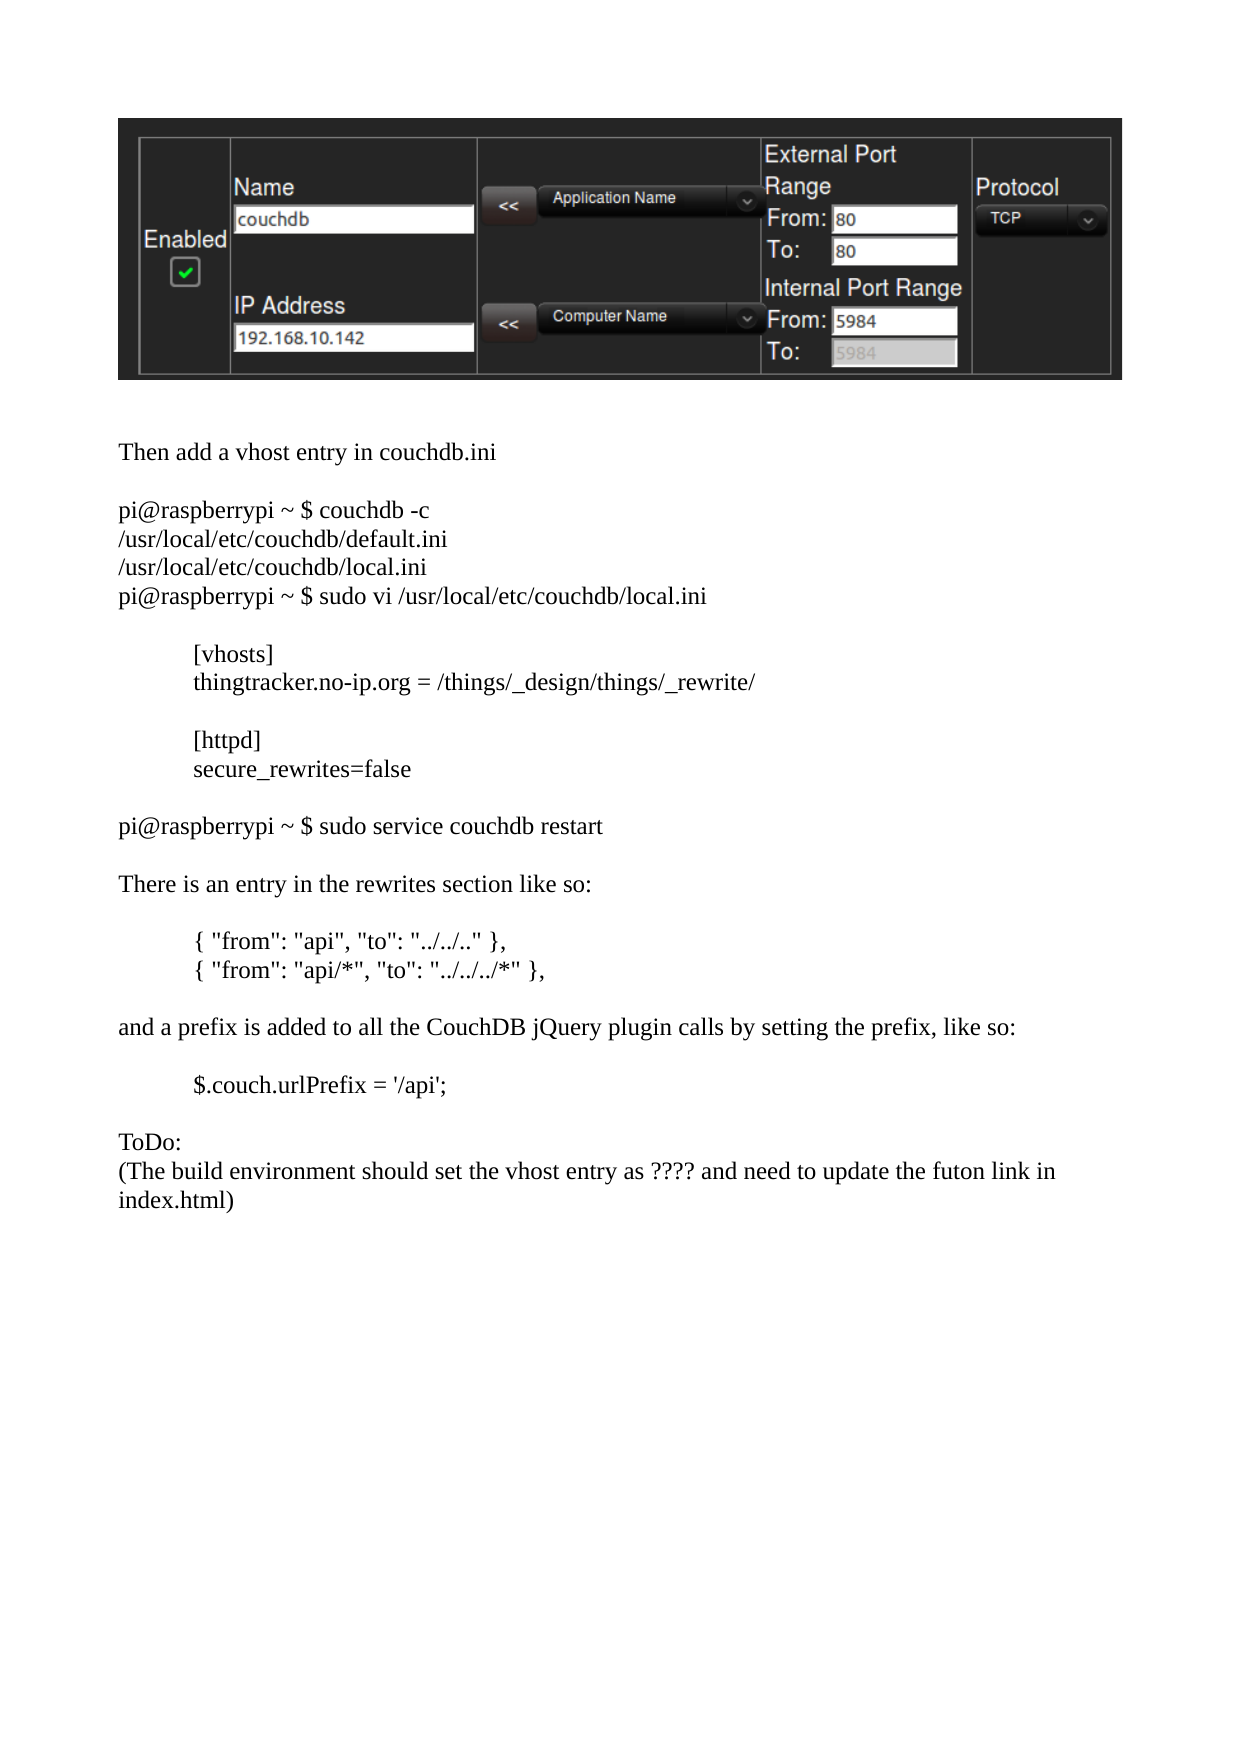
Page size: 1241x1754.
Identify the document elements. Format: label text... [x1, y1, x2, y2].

text Then add a vhost entry in couchdb.ini [118, 437, 1122, 466]
text /usr/local/etc/couchdb/local.ini [118, 552, 1122, 581]
picture [118, 118, 1123, 380]
text pi@raspberrypi ~ $ couchdb -c [118, 495, 1122, 524]
text secure_rewrites=false [193, 754, 1122, 782]
text pi@raspberrypi ~ $ sudo service couchdb restart [118, 811, 1122, 840]
text There is an entry in the rewrites section like so: [118, 869, 1122, 897]
text { "from": "api", "to": "../../.." }, [193, 926, 1122, 955]
text (The build environment should set the vhost entry as ???? and need to update the futon link in index.html) [118, 1156, 1122, 1214]
text { "from": "api/*", "to": "../../../*" }, [193, 955, 1122, 984]
text [vhosts] [193, 639, 1122, 667]
text pi@raspberrypi ~ $ sudo vi /usr/local/etc/couchdb/local.ini [118, 581, 1122, 610]
text $.couch.urlPrefix = '/api'; [193, 1070, 1122, 1099]
text [httpd] [193, 725, 1122, 754]
text and a prefix is added to all the CouchDB jQuery plugin calls by setting the prefix, like so: [118, 1012, 1122, 1041]
text thingtracker.no-ip.org = /things/_design/things/_rewrite/ [193, 667, 1122, 696]
text ToDo: [118, 1127, 1122, 1156]
text /usr/local/etc/couchdb/default.ini [118, 524, 1122, 552]
